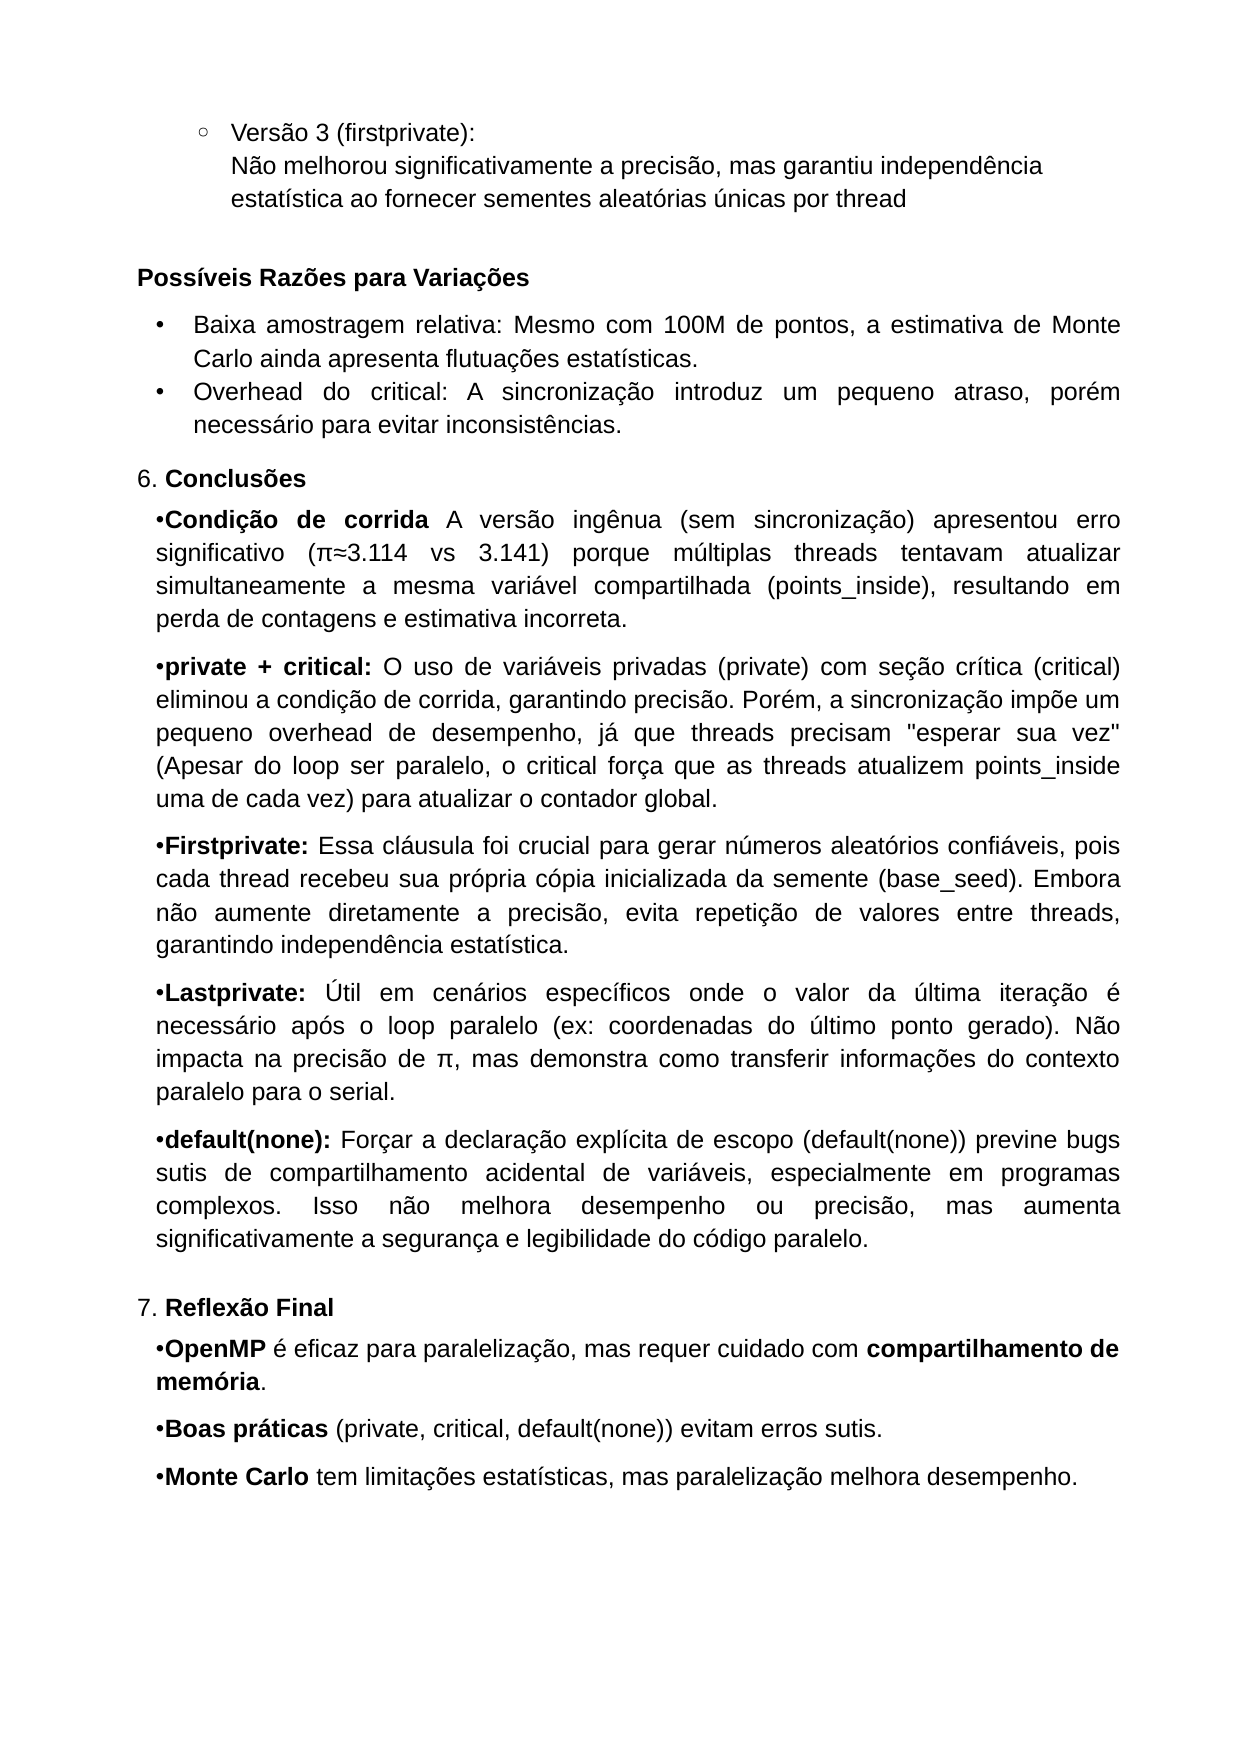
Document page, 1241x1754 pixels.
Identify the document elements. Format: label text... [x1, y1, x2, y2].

list Versão 3 (firstprivate): Não melhorou significativamente a precisão, mas garantiu independência estatística ao fornecer sementes aleatórias únicas por thread [193, 118, 1122, 213]
list Monte Carlo tem limitações estatísticas, mas paralelização melhora desempenho. [118, 1462, 1122, 1491]
list default(none): Forçar a declaração explícita de escopo (default(none)) previne bugs sutis de compartilhamento acidental de variáveis, especialmente em programas complexos. Isso não melhora desempenho ou precisão, mas aumenta significativamente a segurança e legibilidade do código paralelo. [118, 1125, 1122, 1253]
list OpenMP é eficaz para paralelização, mas requer cuidado com compartilhamento de memória. [118, 1334, 1122, 1396]
list Baixa amostragem relativa: Mesmo com 100M de pontos, a estimativa de Monte Carlo ainda apresenta flutuações estatísticas. [156, 310, 1122, 372]
list private + critical: O uso de variáveis privadas (private) com seção crítica (critical) eliminou a condição de corrida, garantindo precisão. Porém, a sincronização impõe um pequeno overhead de desempenho, já que threads precisam "esperar sua vez" (Apesar do loop ser paralelo, o critical força que as threads atualizem points_inside uma de cada vez) para atualizar o contador global. [118, 652, 1122, 812]
subtitle 7. Reflexão Final [118, 1292, 1122, 1321]
list Boas práticas (private, critical, default(none)) evitam erros sutis. [118, 1414, 1122, 1443]
list Condição de corrida A versão ingênua (sem sincronização) apresentou erro significativo (π≈3.114 vs 3.141) porque múltiplas threads tentavam atualizar simultaneamente a mesma variável compartilhada (points_inside), resultando em perda de contagens e estimativa incorreta. [118, 505, 1122, 633]
list Firstprivate: Essa cláusula foi crucial para gerar números aleatórios confiáveis, pois cada thread recebeu sua própria cópia inicializada da semente (base_seed). Embora não aumente diretamente a precisão, evita repetição de valores entre threads, garantindo independência estatística. [118, 831, 1122, 959]
text Possíveis Razões para Variações [137, 263, 1122, 292]
subtitle 6. Conclusões [118, 463, 1122, 492]
list Overhead do critical: A sincronização introduz um pequeno atraso, porém necessário para evitar inconsistências. [156, 377, 1122, 438]
list Lastprivate: Útil em cenários específicos onde o valor da última iteração é necessário após o loop paralelo (ex: coordenadas do último ponto gerado). Não impacta na precisão de π, mas demonstra como transferir informações do contexto paralelo para o serial. [118, 978, 1122, 1106]
